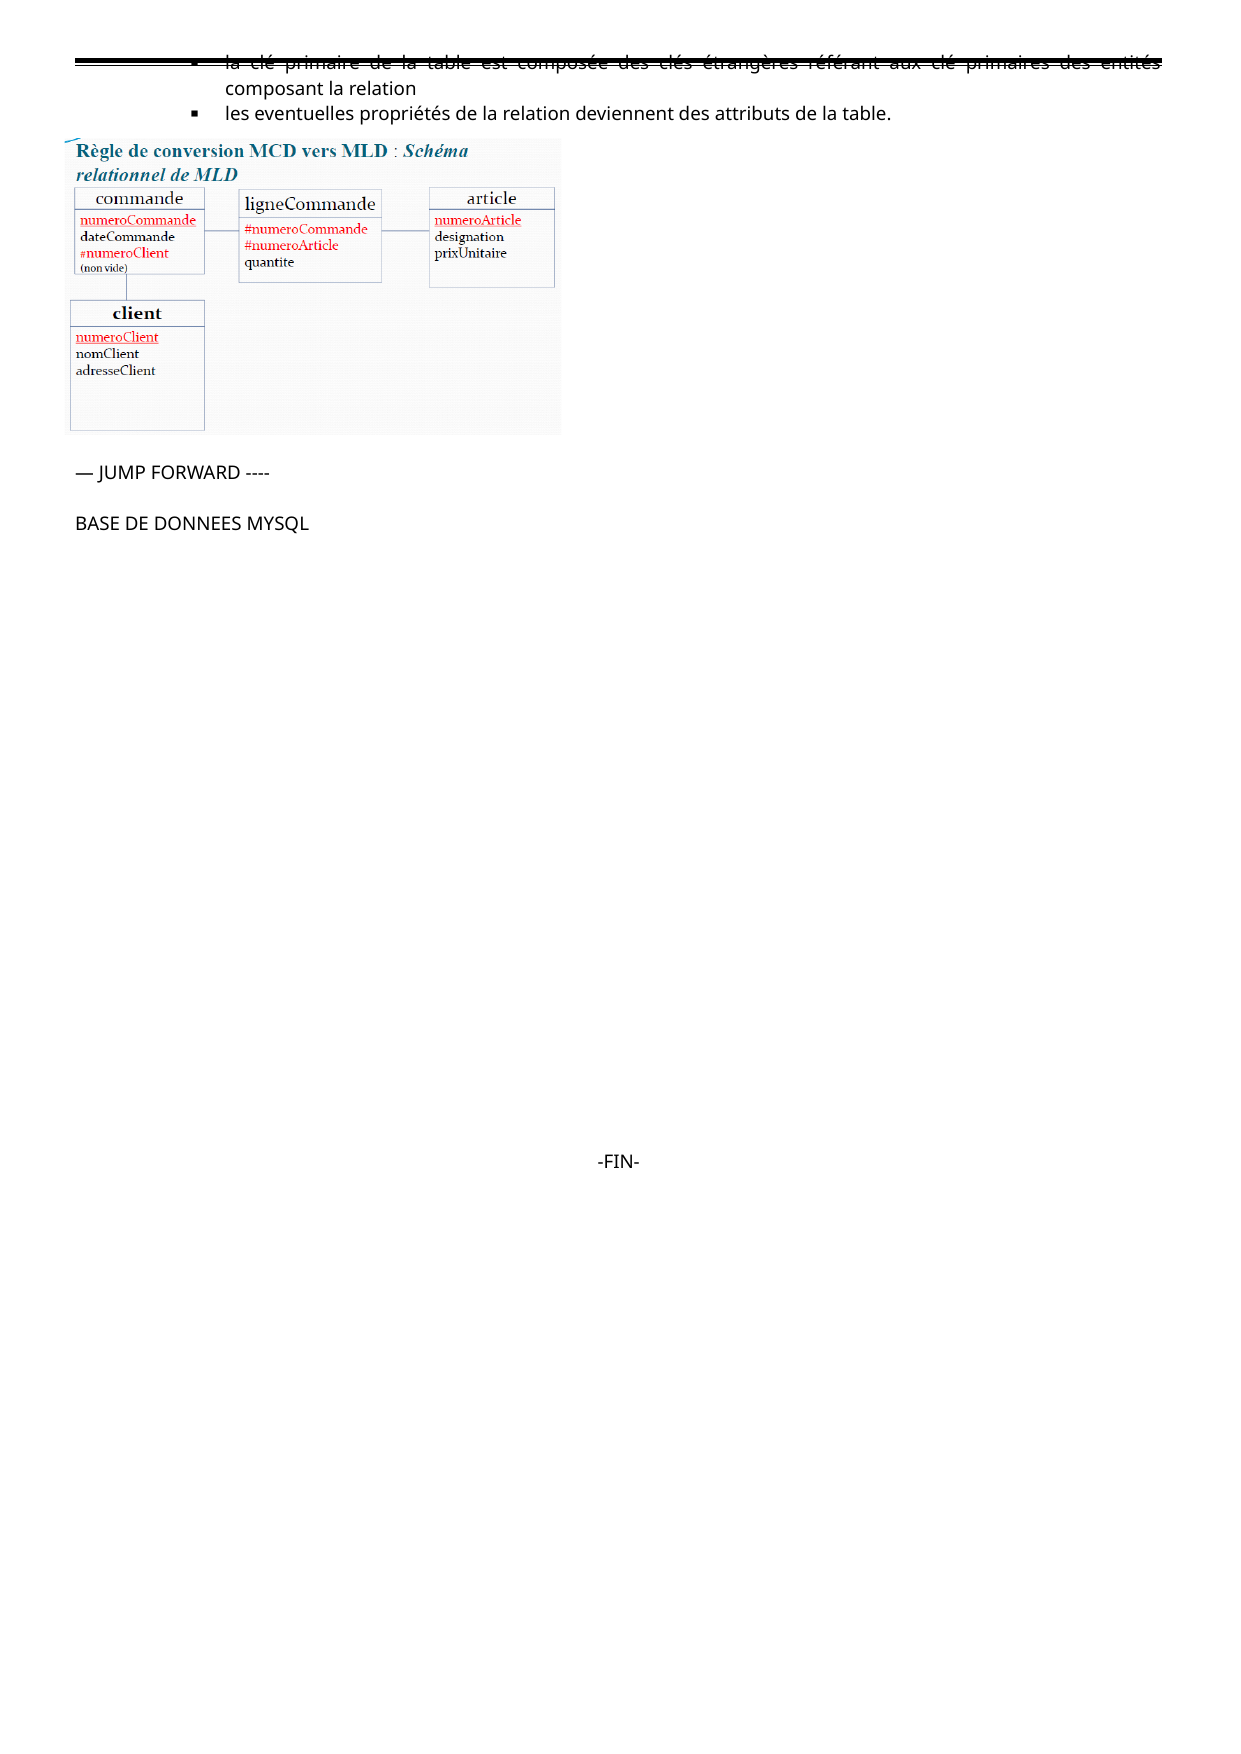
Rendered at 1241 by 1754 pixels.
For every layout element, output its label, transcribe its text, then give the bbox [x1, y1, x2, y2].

picture [64, 138, 562, 435]
list les eventuelles propriétés de la relation deviennent des attributs de la table. [187, 100, 1162, 126]
text -FIN- [75, 1149, 1162, 1174]
list la clé primaire de la table est composée des clés étrangères référant aux clé primaires des entités composant la relation [187, 49, 1162, 58]
text — JUMP FORWARD ---- [75, 460, 1162, 485]
list la clé primaire de la table est composée des clés étrangères référant aux clé primaires des entités composant la relation [187, 66, 1162, 100]
text BASE DE DONNEES MYSQL [75, 511, 1162, 536]
